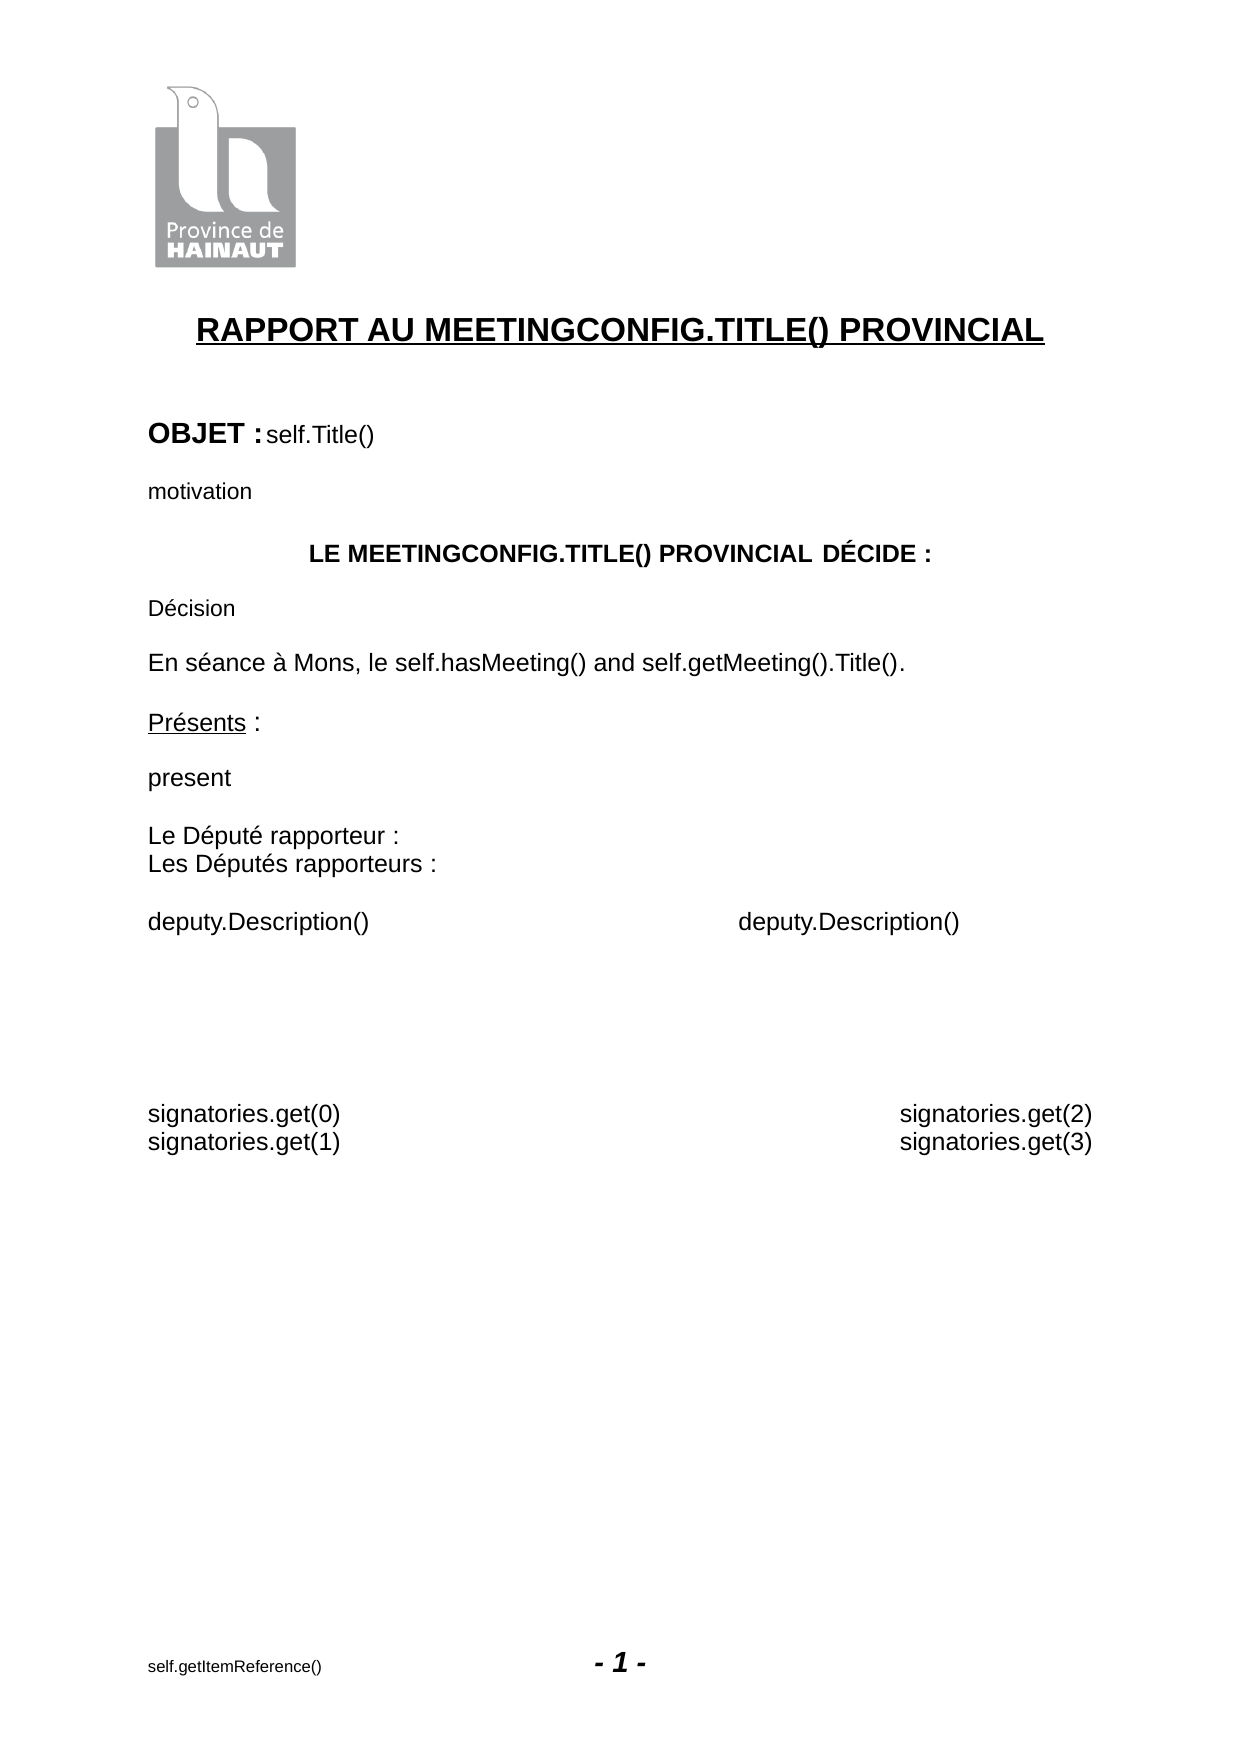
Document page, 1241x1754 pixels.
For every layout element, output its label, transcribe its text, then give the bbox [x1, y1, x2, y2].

text Le meetingConfig.Title() Provincial DÉCIDE : [148, 531, 1093, 569]
text OBJET : self.Title() [148, 416, 1093, 449]
table_header Le Député rapporteur : Les Députés rapporteurs : [148, 821, 1093, 907]
text Présents : [148, 706, 1093, 737]
text Rapport au meetingConfig.Title() Provincial [148, 310, 1093, 348]
table_cell signatories.get(0) signatories.get(1) [148, 1099, 620, 1216]
text En séance à Mons, le self.hasMeeting() and self.getMeeting().Title(). [148, 648, 1093, 677]
text motivation [148, 478, 1093, 504]
table_cell deputy.Description() [620, 907, 1093, 1041]
table_cell deputy.Description() [148, 907, 620, 1041]
table_cell [620, 1041, 1093, 1099]
table_cell signatories.get(2) signatories.get(3) [620, 1099, 1093, 1216]
table_cell [148, 1041, 620, 1099]
picture [119, 70, 331, 282]
text Décision [148, 595, 1093, 622]
text present [148, 763, 1093, 792]
